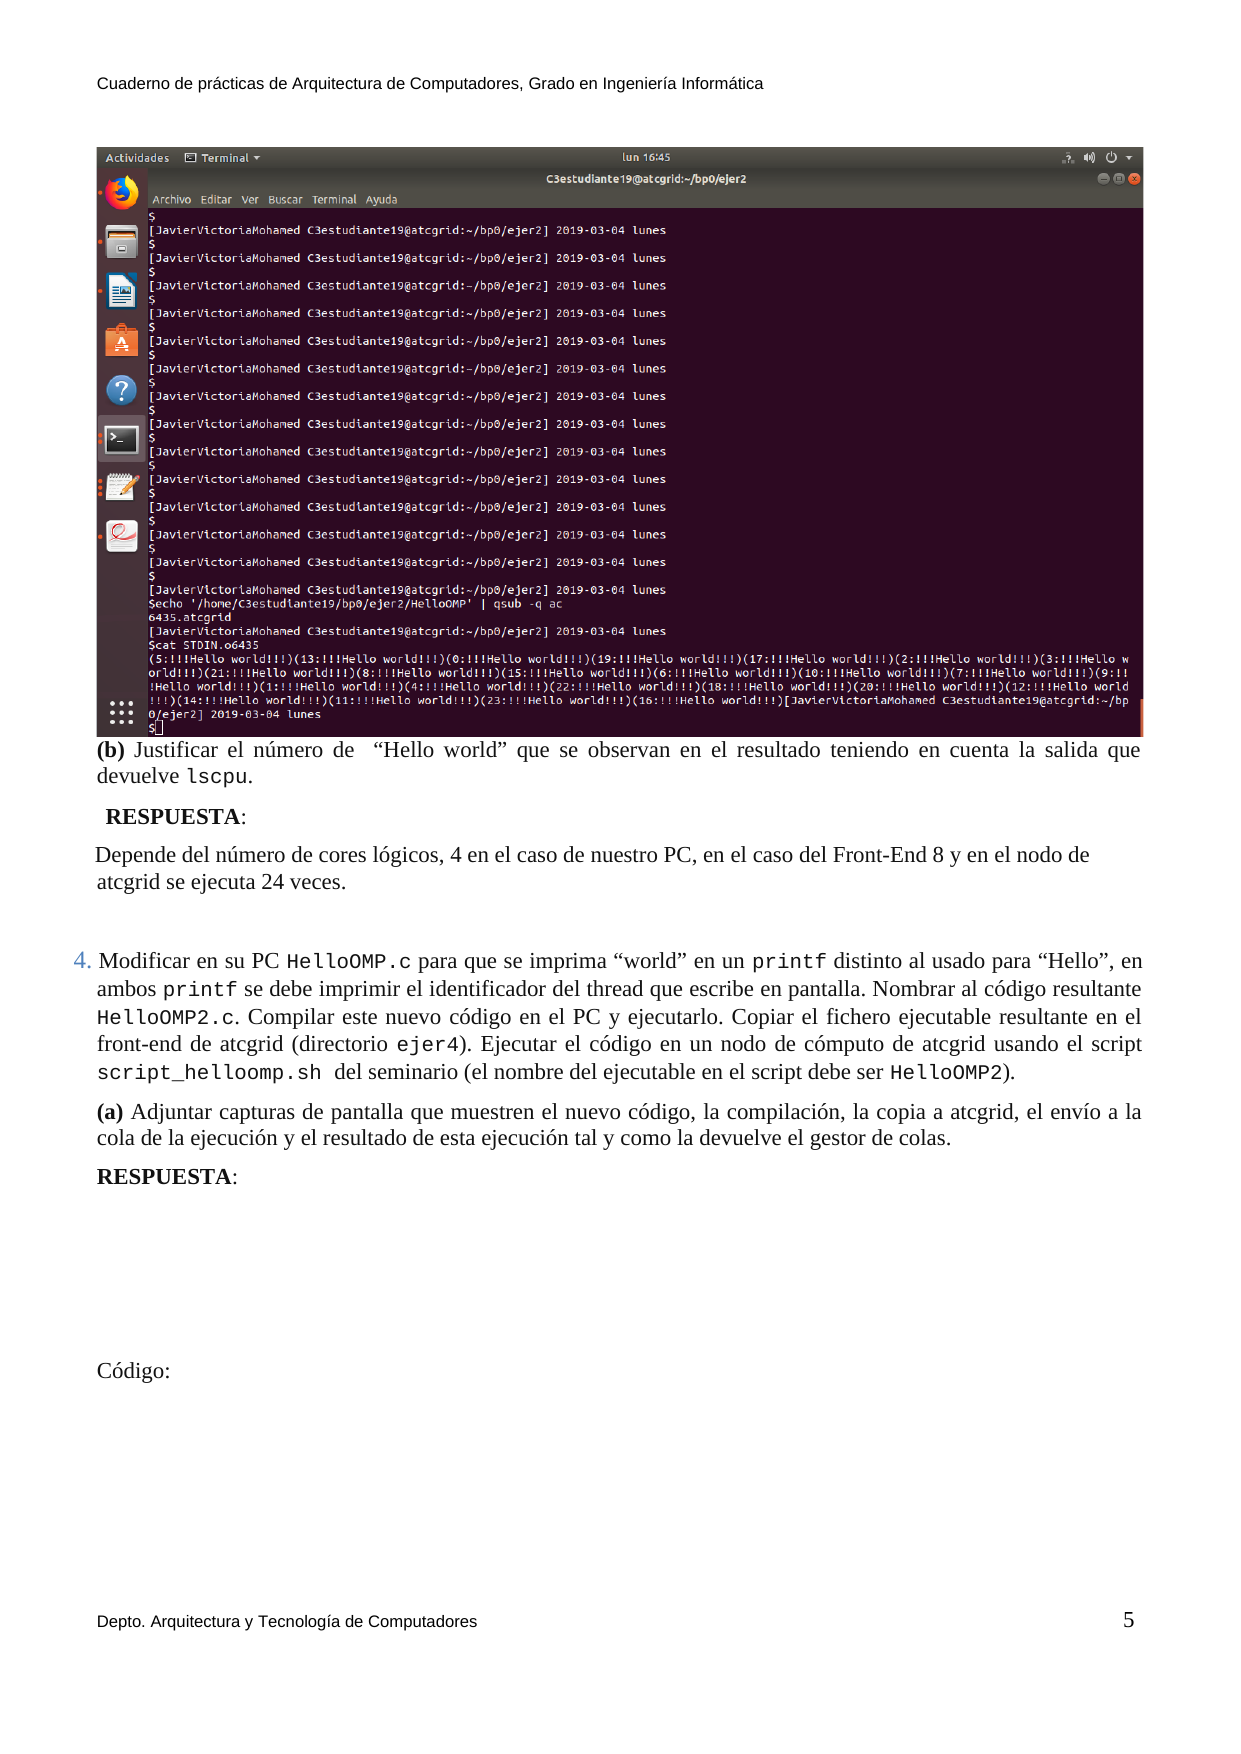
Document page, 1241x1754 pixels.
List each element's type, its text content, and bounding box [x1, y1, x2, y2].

list (b) Justificar el número de “Hello world” que se observan en el resultado teniendo en cuenta la salida que devuelve lscpu. [67, 148, 1143, 790]
picture [96, 147, 1144, 737]
list Código: [97, 1358, 1143, 1384]
list RESPUESTA: [60, 803, 1143, 829]
list Depende del número de cores lógicos, 4 en el caso de nuestro PC, en el caso del Front-End 8 y en el nodo de atcgrid se ejecuta 24 veces. [23, 842, 1143, 894]
list Modificar en su PC HelloOMP.c para que se imprima “world” en un printf distinto al usado para “Hello”, en ambos printf se debe imprimir el identificador del thread que escribe en pantalla. Nombrar al código resultante HelloOMP2.c. Compilar este nuevo código en el PC y ejecutarlo. Copiar el fichero ejecutable resultante en el front-end de atcgrid (directorio ejer4). Ejecutar el código en un nodo de cómputo de atcgrid usando el script script_helloomp.sh del seminario (el nombre del ejecutable en el script debe ser HelloOMP2). [67, 946, 1143, 1086]
list RESPUESTA: [97, 1163, 1143, 1190]
list (a) Adjuntar capturas de pantalla que muestren el nuevo código, la compilación, la copia a atcgrid, el envío a la cola de la ejecución y el resultado de esta ejecución tal y como la devuelve el gestor de colas. [67, 1098, 1143, 1151]
